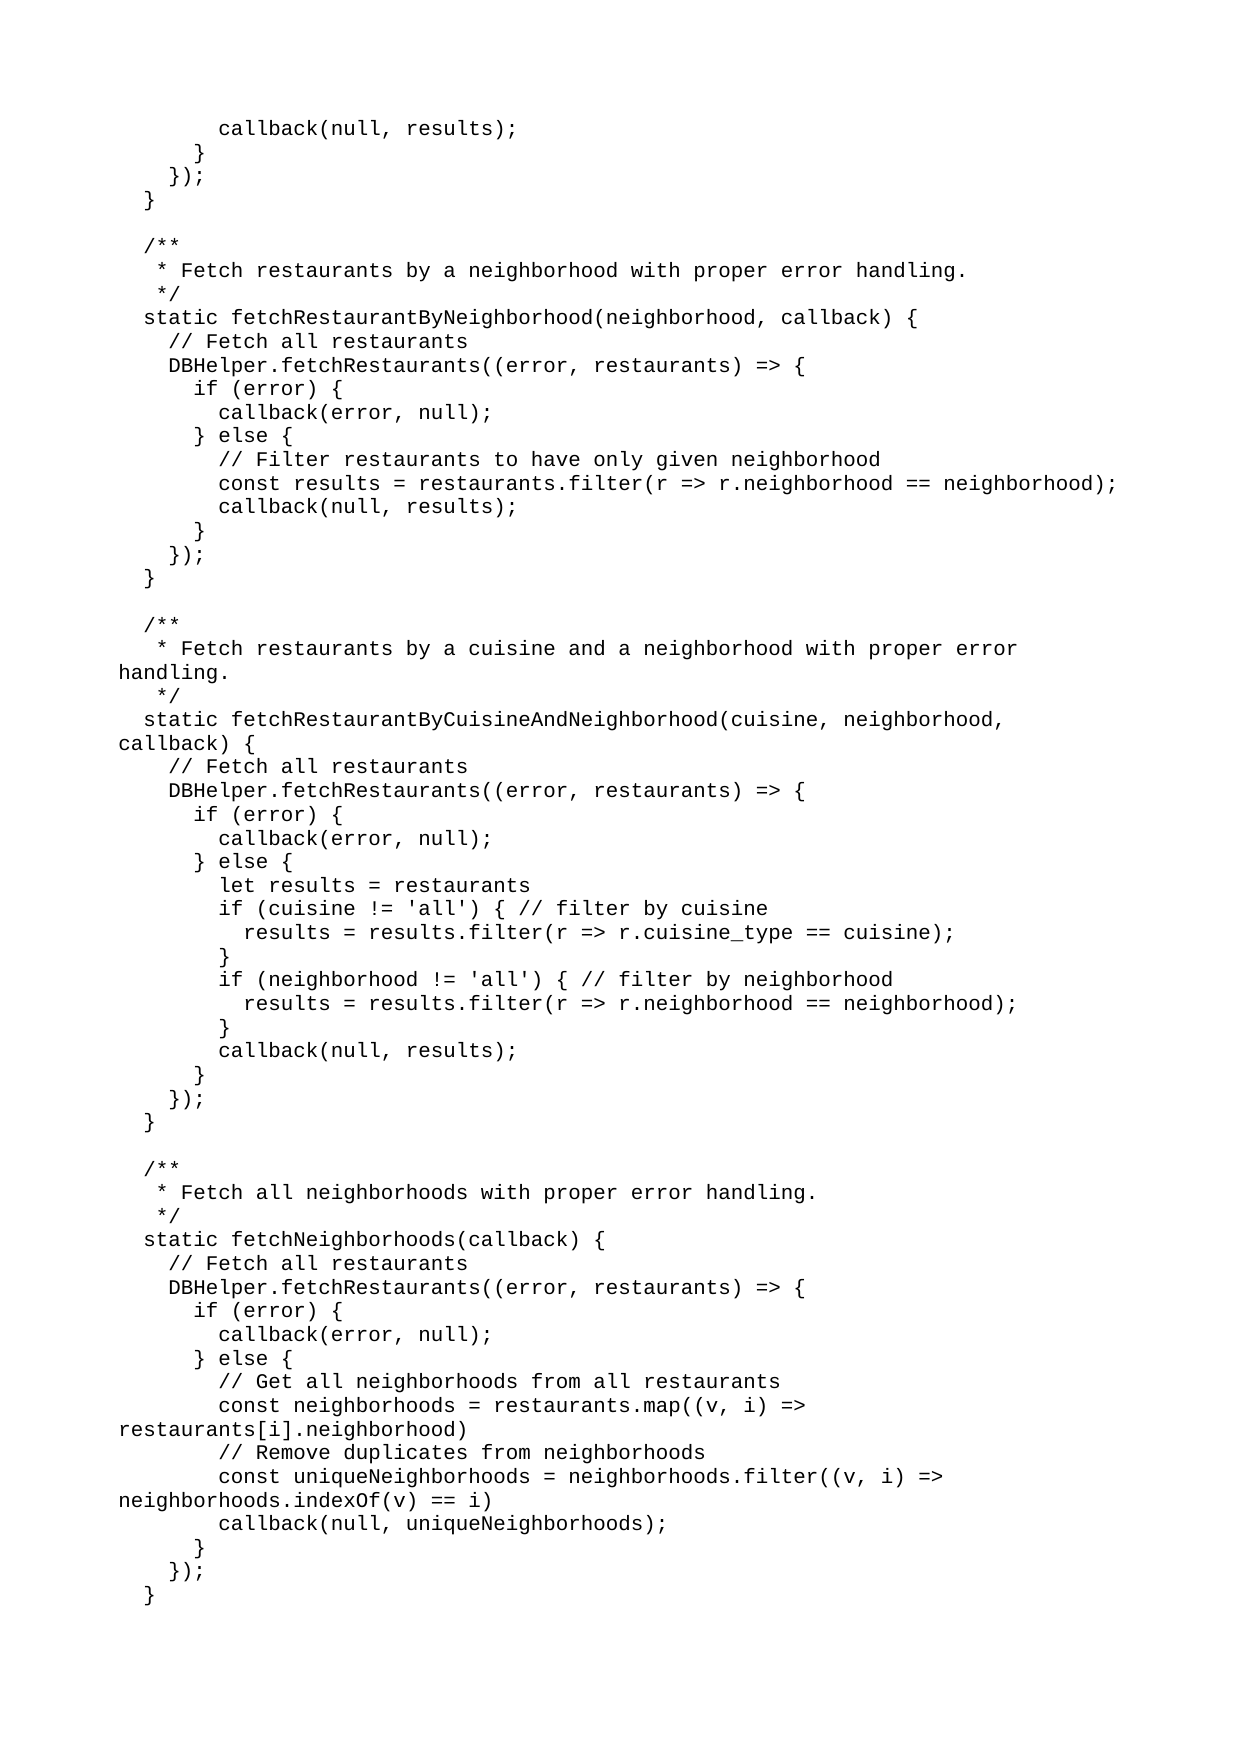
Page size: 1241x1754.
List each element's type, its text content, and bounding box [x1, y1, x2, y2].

text callback(error, null); [118, 402, 1122, 426]
text if (error) { [118, 1300, 1122, 1324]
text }); [118, 1561, 1122, 1584]
text } else { [118, 1348, 1122, 1371]
text * Fetch restaurants by a neighborhood with proper error handling. [118, 260, 1122, 284]
text } else { [118, 426, 1122, 449]
text // Fetch all restaurants [118, 1253, 1122, 1277]
text } [118, 520, 1122, 544]
text const results = restaurants.filter(r => r.neighborhood == neighborhood); [118, 473, 1122, 496]
text DBHelper.fetchRestaurants((error, restaurants) => { [118, 354, 1122, 378]
text } [118, 946, 1122, 969]
text }); [118, 544, 1122, 567]
text callback(null, results); [118, 118, 1122, 142]
text static fetchRestaurantByCuisineAndNeighborhood(cuisine, neighborhood, callback) { [118, 709, 1122, 757]
text const uniqueNeighborhoods = neighborhoods.filter((v, i) => neighborhoods.indexOf(v) == i) [118, 1466, 1122, 1513]
text // Get all neighborhoods from all restaurants [118, 1371, 1122, 1395]
text const neighborhoods = restaurants.map((v, i) => restaurants[i].neighborhood) [118, 1395, 1122, 1442]
text /** [118, 236, 1122, 260]
text /** [118, 1158, 1122, 1182]
text callback(error, null); [118, 827, 1122, 851]
text if (cuisine != 'all') { // filter by cuisine [118, 898, 1122, 922]
text } [118, 1064, 1122, 1088]
text static fetchRestaurantByNeighborhood(neighborhood, callback) { [118, 307, 1122, 331]
text results = results.filter(r => r.cuisine_type == cuisine); [118, 922, 1122, 946]
text callback(null, uniqueNeighborhoods); [118, 1513, 1122, 1537]
text * Fetch all neighborhoods with proper error handling. [118, 1182, 1122, 1206]
text DBHelper.fetchRestaurants((error, restaurants) => { [118, 780, 1122, 804]
text // Filter restaurants to have only given neighborhood [118, 449, 1122, 473]
text } else { [118, 851, 1122, 875]
text */ [118, 284, 1122, 307]
text // Remove duplicates from neighborhoods [118, 1442, 1122, 1466]
text } [118, 1111, 1122, 1135]
text callback(null, results); [118, 496, 1122, 520]
text } [118, 189, 1122, 213]
text /** [118, 615, 1122, 638]
text } [118, 1017, 1122, 1040]
text }); [118, 165, 1122, 189]
text static fetchNeighborhoods(callback) { [118, 1229, 1122, 1253]
text */ [118, 686, 1122, 709]
text */ [118, 1206, 1122, 1229]
text } [118, 1584, 1122, 1608]
text // Fetch all restaurants [118, 757, 1122, 780]
text * Fetch restaurants by a cuisine and a neighborhood with proper error handling. [118, 638, 1122, 686]
text if (neighborhood != 'all') { // filter by neighborhood [118, 969, 1122, 993]
text callback(null, results); [118, 1040, 1122, 1064]
text if (error) { [118, 378, 1122, 402]
text DBHelper.fetchRestaurants((error, restaurants) => { [118, 1277, 1122, 1300]
text } [118, 1537, 1122, 1561]
text if (error) { [118, 804, 1122, 827]
text // Fetch all restaurants [118, 331, 1122, 354]
text callback(error, null); [118, 1324, 1122, 1348]
text }); [118, 1088, 1122, 1111]
text results = results.filter(r => r.neighborhood == neighborhood); [118, 993, 1122, 1017]
text } [118, 142, 1122, 165]
text } [118, 567, 1122, 591]
text let results = restaurants [118, 875, 1122, 898]
